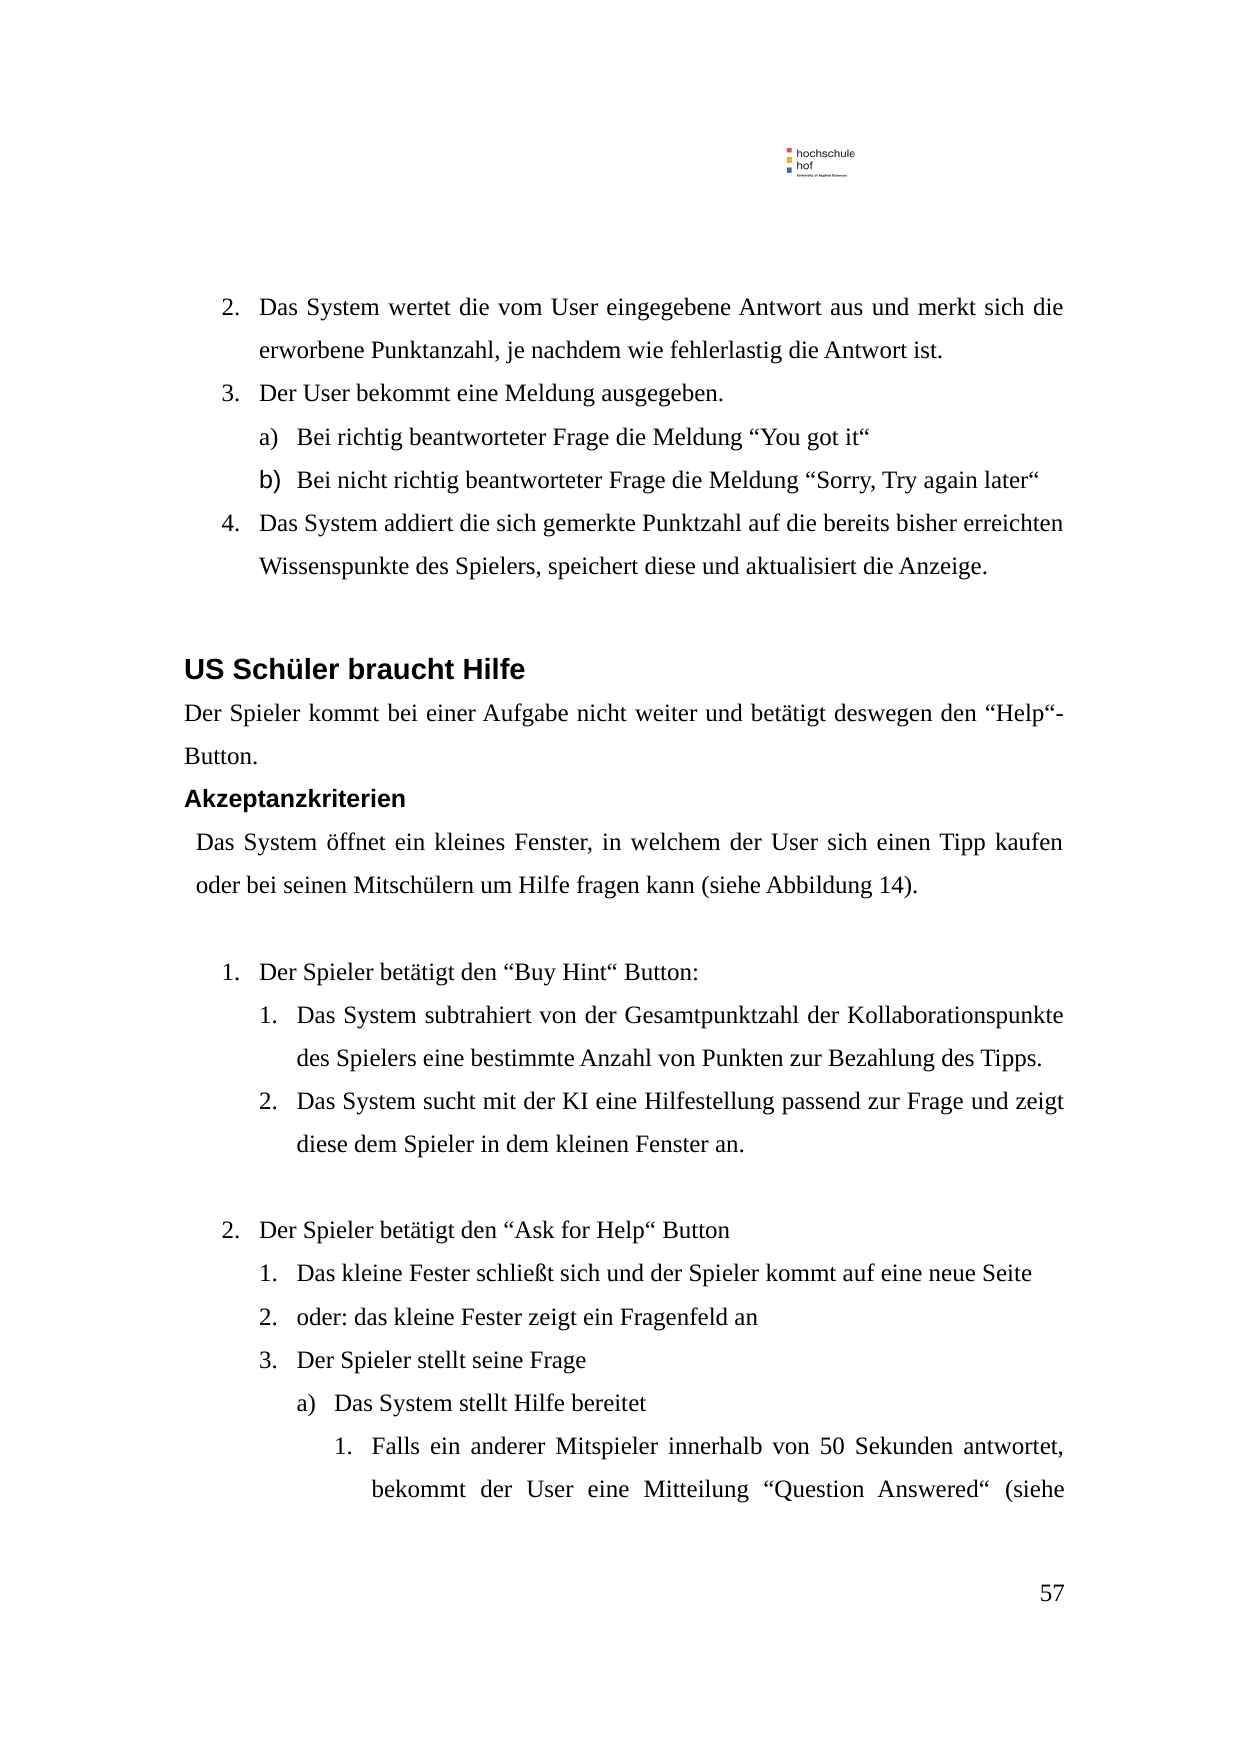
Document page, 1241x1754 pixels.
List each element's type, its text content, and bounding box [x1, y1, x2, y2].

list Das System stellt Hilfe bereitet [296, 1388, 1064, 1417]
list oder: das kleine Fester zeigt ein Fragenfeld an [259, 1302, 1064, 1330]
picture [786, 148, 855, 177]
list Bei nicht richtig beantworteter Frage die Meldung “Sorry, Try again later“ [259, 465, 1064, 493]
list Falls ein anderer Mitspieler innerhalb von 50 Sekunden antwortet, bekommt der User eine Mitteilung “Question Answered“ (siehe [334, 1431, 1064, 1503]
list Das System öffnet ein kleines Fenster, in welchem der User sich einen Tipp kaufen oder bei seinen Mitschülern um Hilfe fragen kann (siehe Abbildung 14). [196, 827, 1064, 899]
list Der Spieler betätigt den “Ask for Help“ Button [221, 1215, 1064, 1244]
list Das System wertet die vom User eingegebene Antwort aus und merkt sich die erworbene Punktanzahl, je nachdem wie fehlerlastig die Antwort ist. [221, 292, 1064, 364]
text Der Spieler kommt bei einer Aufgabe nicht weiter und betätigt deswegen den “Help“-Button. [184, 698, 1064, 770]
list Der Spieler stellt seine Frage [259, 1345, 1064, 1373]
list Das System subtrahiert von der Gesamtpunktzahl der Kollaborationspunkte des Spielers eine bestimmte Anzahl von Punkten zur Bezahlung des Tipps. [259, 1000, 1064, 1072]
list Der User bekommt eine Meldung ausgegeben. [221, 378, 1064, 407]
list Das System addiert die sich gemerkte Punktzahl auf die bereits bisher erreichten Wissenspunkte des Spielers, speichert diese und aktualisiert die Anzeige. [221, 508, 1064, 580]
list Das kleine Fester schließt sich und der Spieler kommt auf eine neue Seite [259, 1258, 1064, 1287]
list Der Spieler betätigt den “Buy Hint“ Button: [221, 957, 1064, 985]
list Das System sucht mit der KI eine Hilfestellung passend zur Frage und zeigt diese dem Spieler in dem kleinen Fenster an. [259, 1086, 1064, 1158]
text Akzeptanzkriterien [184, 784, 1064, 813]
list Bei richtig beantworteter Frage die Meldung “You got it“ [259, 422, 1064, 450]
subtitle US Schüler braucht Hilfe [184, 652, 1064, 685]
